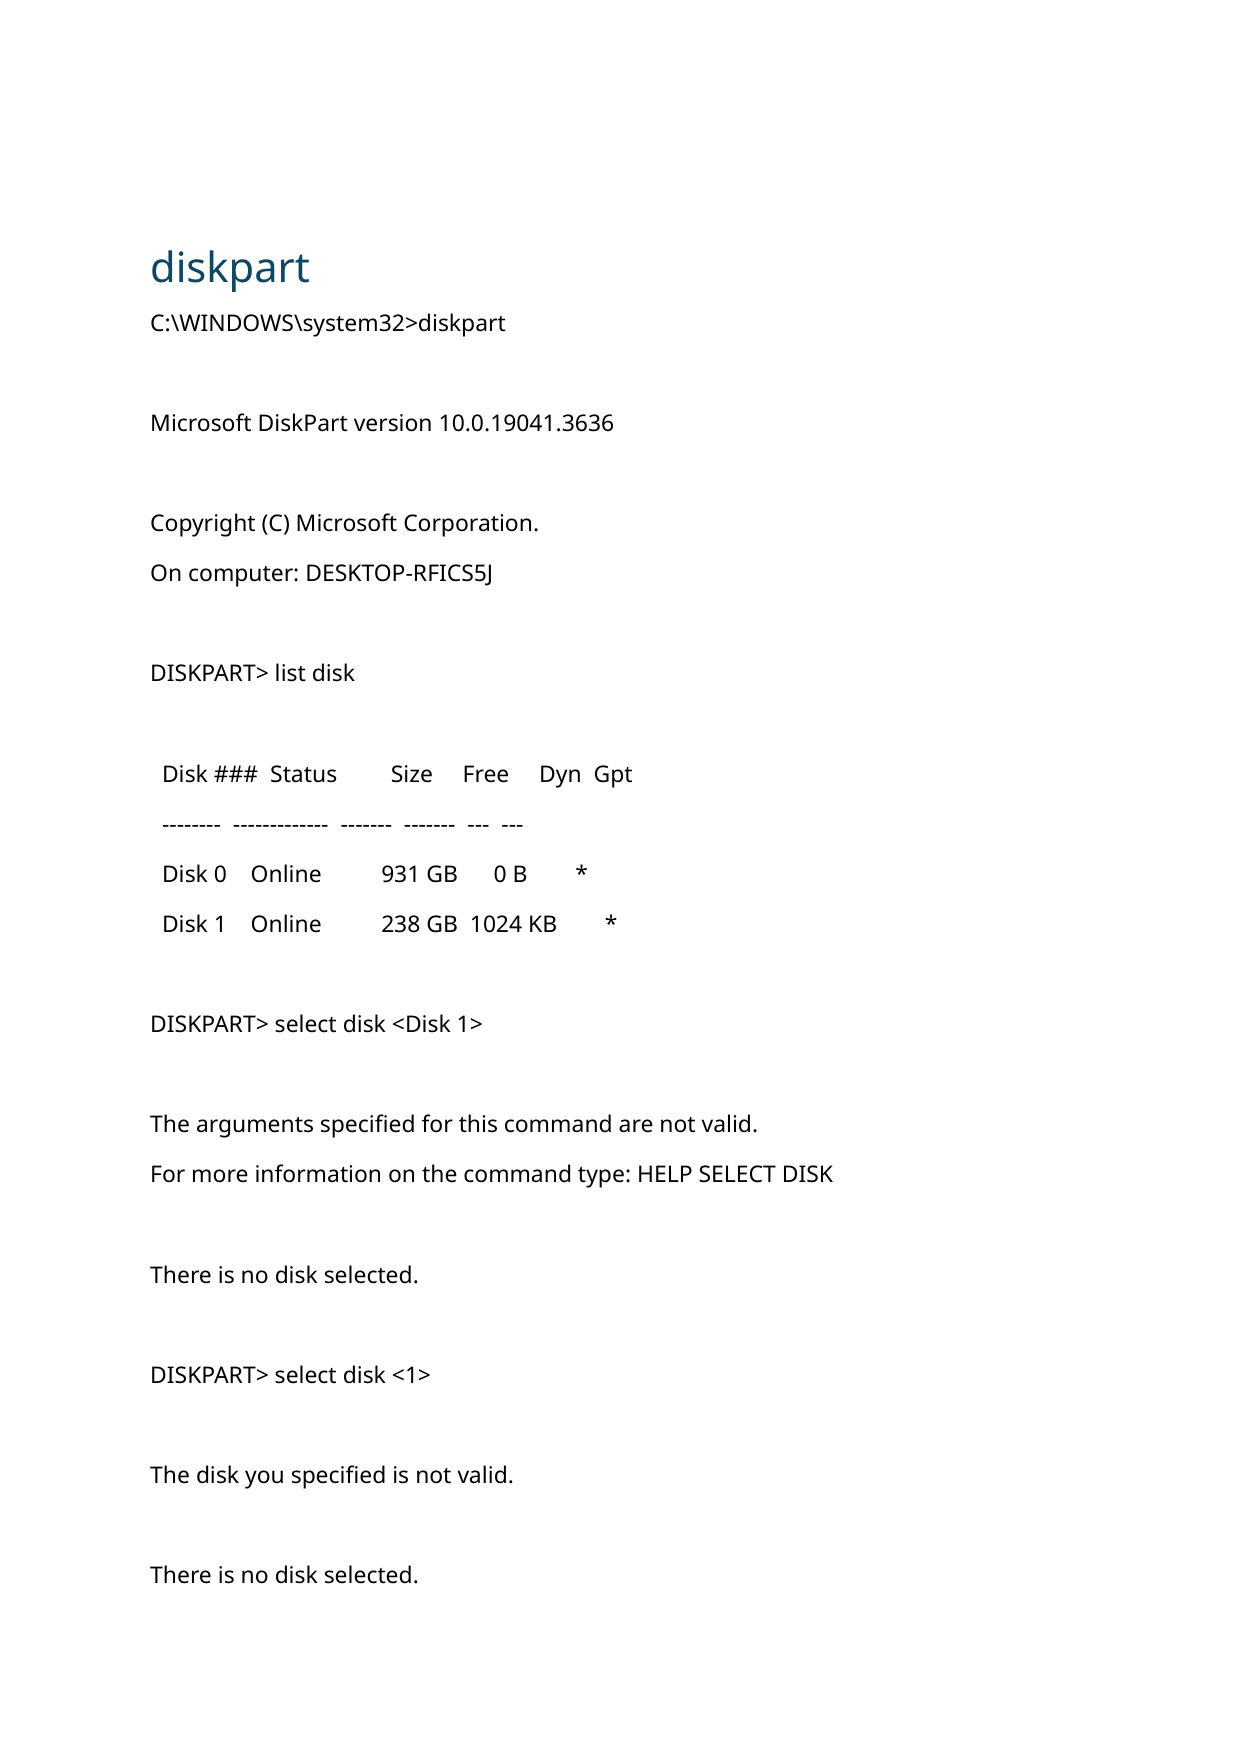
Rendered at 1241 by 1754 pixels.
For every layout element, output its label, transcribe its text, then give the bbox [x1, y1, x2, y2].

text DISKPART> select disk <Disk 1> [150, 1008, 1090, 1039]
text There is no disk selected. [150, 1259, 1090, 1290]
text Microsoft DiskPart version 10.0.19041.3636 [150, 407, 1090, 438]
text DISKPART> select disk <1> [150, 1359, 1090, 1390]
text Disk ### Status Size Free Dyn Gpt [150, 758, 1090, 789]
text There is no disk selected. [150, 1559, 1090, 1591]
text For more information on the command type: HELP SELECT DISK [150, 1158, 1090, 1190]
text On computer: DESKTOP-RFICS5J [150, 557, 1090, 588]
subtitle diskpart [150, 238, 1090, 294]
text The arguments specified for this command are not valid. [150, 1108, 1090, 1139]
text DISKPART> list disk [150, 657, 1090, 689]
text C:\WINDOWS\system32>diskpart [150, 307, 1090, 338]
text Copyright (C) Microsoft Corporation. [150, 507, 1090, 538]
text Disk 1 Online 238 GB 1024 KB * [150, 908, 1090, 939]
text The disk you specified is not valid. [150, 1459, 1090, 1490]
text Disk 0 Online 931 GB 0 B * [150, 858, 1090, 889]
text -------- ------------- ------- ------- --- --- [150, 808, 1090, 839]
